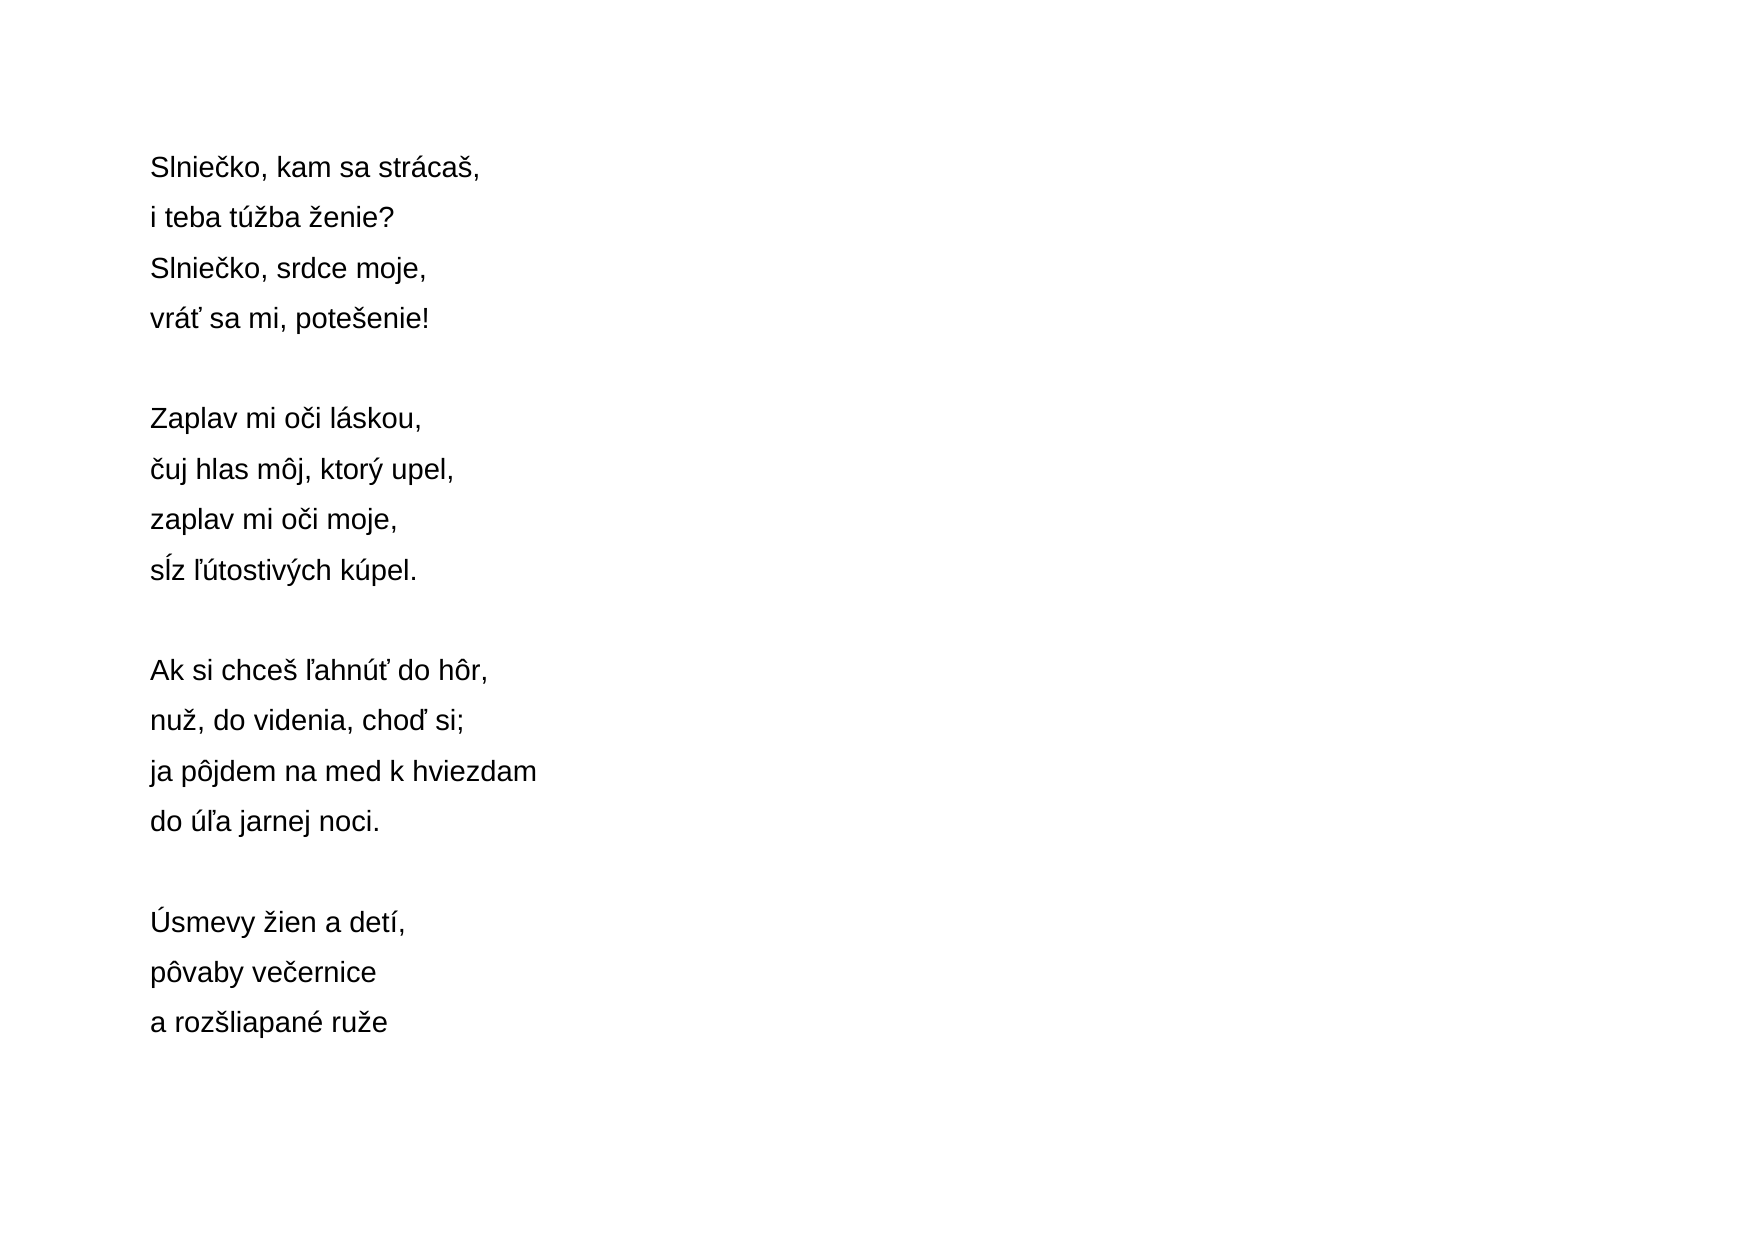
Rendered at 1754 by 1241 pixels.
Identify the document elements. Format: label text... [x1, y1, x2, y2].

text vráť sa mi, potešenie! [150, 301, 1243, 334]
text Zaplav mi oči láskou, [150, 402, 1243, 435]
text do úľa jarnej noci. [150, 804, 1243, 838]
text pôvaby večernice [150, 955, 1243, 988]
text čuj hlas môj, ktorý upel, [150, 452, 1243, 485]
text Úsmevy žien a detí, [150, 905, 1243, 938]
text ja pôjdem na med k hviezdam [150, 754, 1243, 787]
text a rozšliapané ruže [150, 1005, 1243, 1039]
text sĺz ľútostivých kúpel. [150, 552, 1243, 586]
text Slniečko, kam sa strácaš, [150, 150, 1243, 183]
text nuž, do videnia, choď si; [150, 703, 1243, 737]
text zaplav mi oči moje, [150, 502, 1243, 536]
text Ak si chceš ľahnúť do hôr, [150, 653, 1243, 687]
text Slniečko, srdce moje, [150, 251, 1243, 284]
text i teba túžba ženie? [150, 200, 1243, 234]
